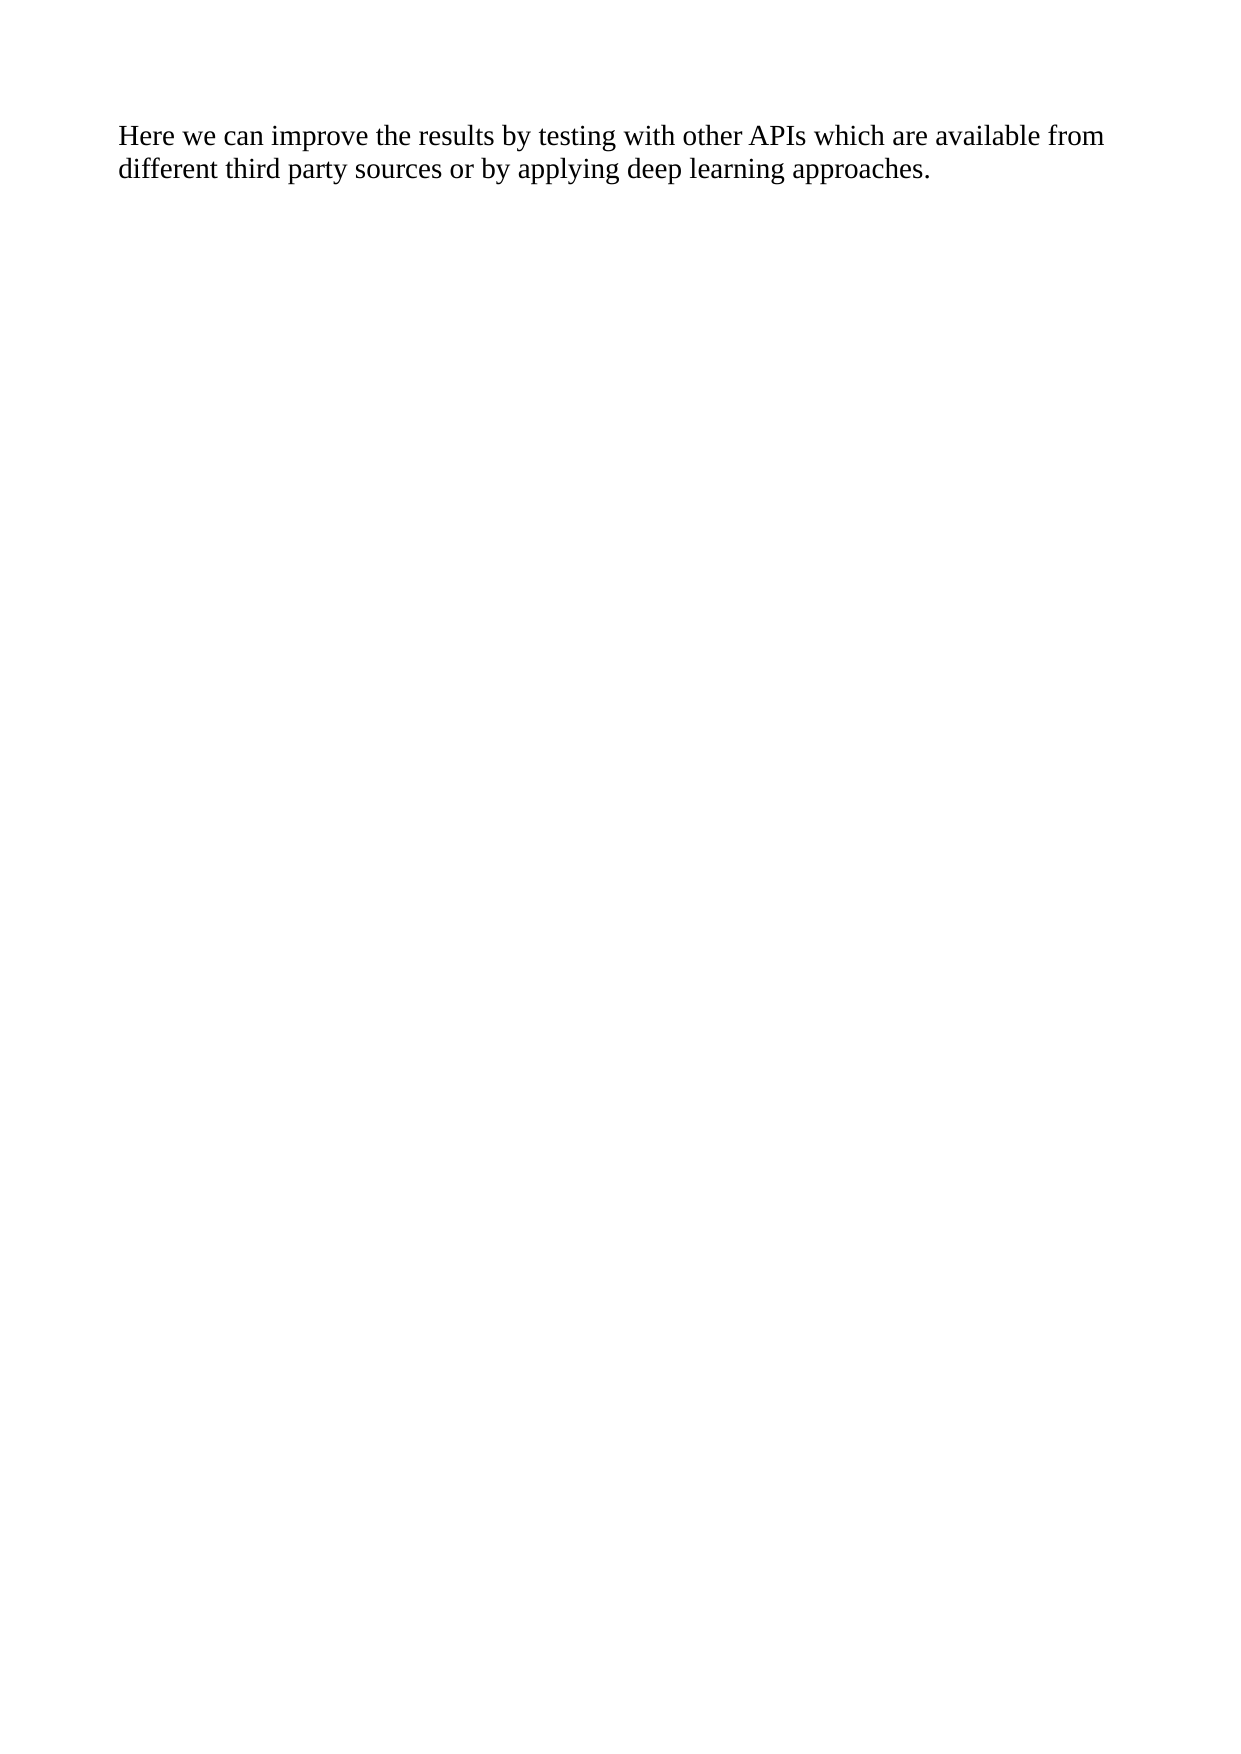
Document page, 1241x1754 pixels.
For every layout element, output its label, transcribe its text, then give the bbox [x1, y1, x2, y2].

text Here we can improve the results by testing with other APIs which are available from different third party sources or by applying deep learning approaches. [118, 118, 1122, 185]
